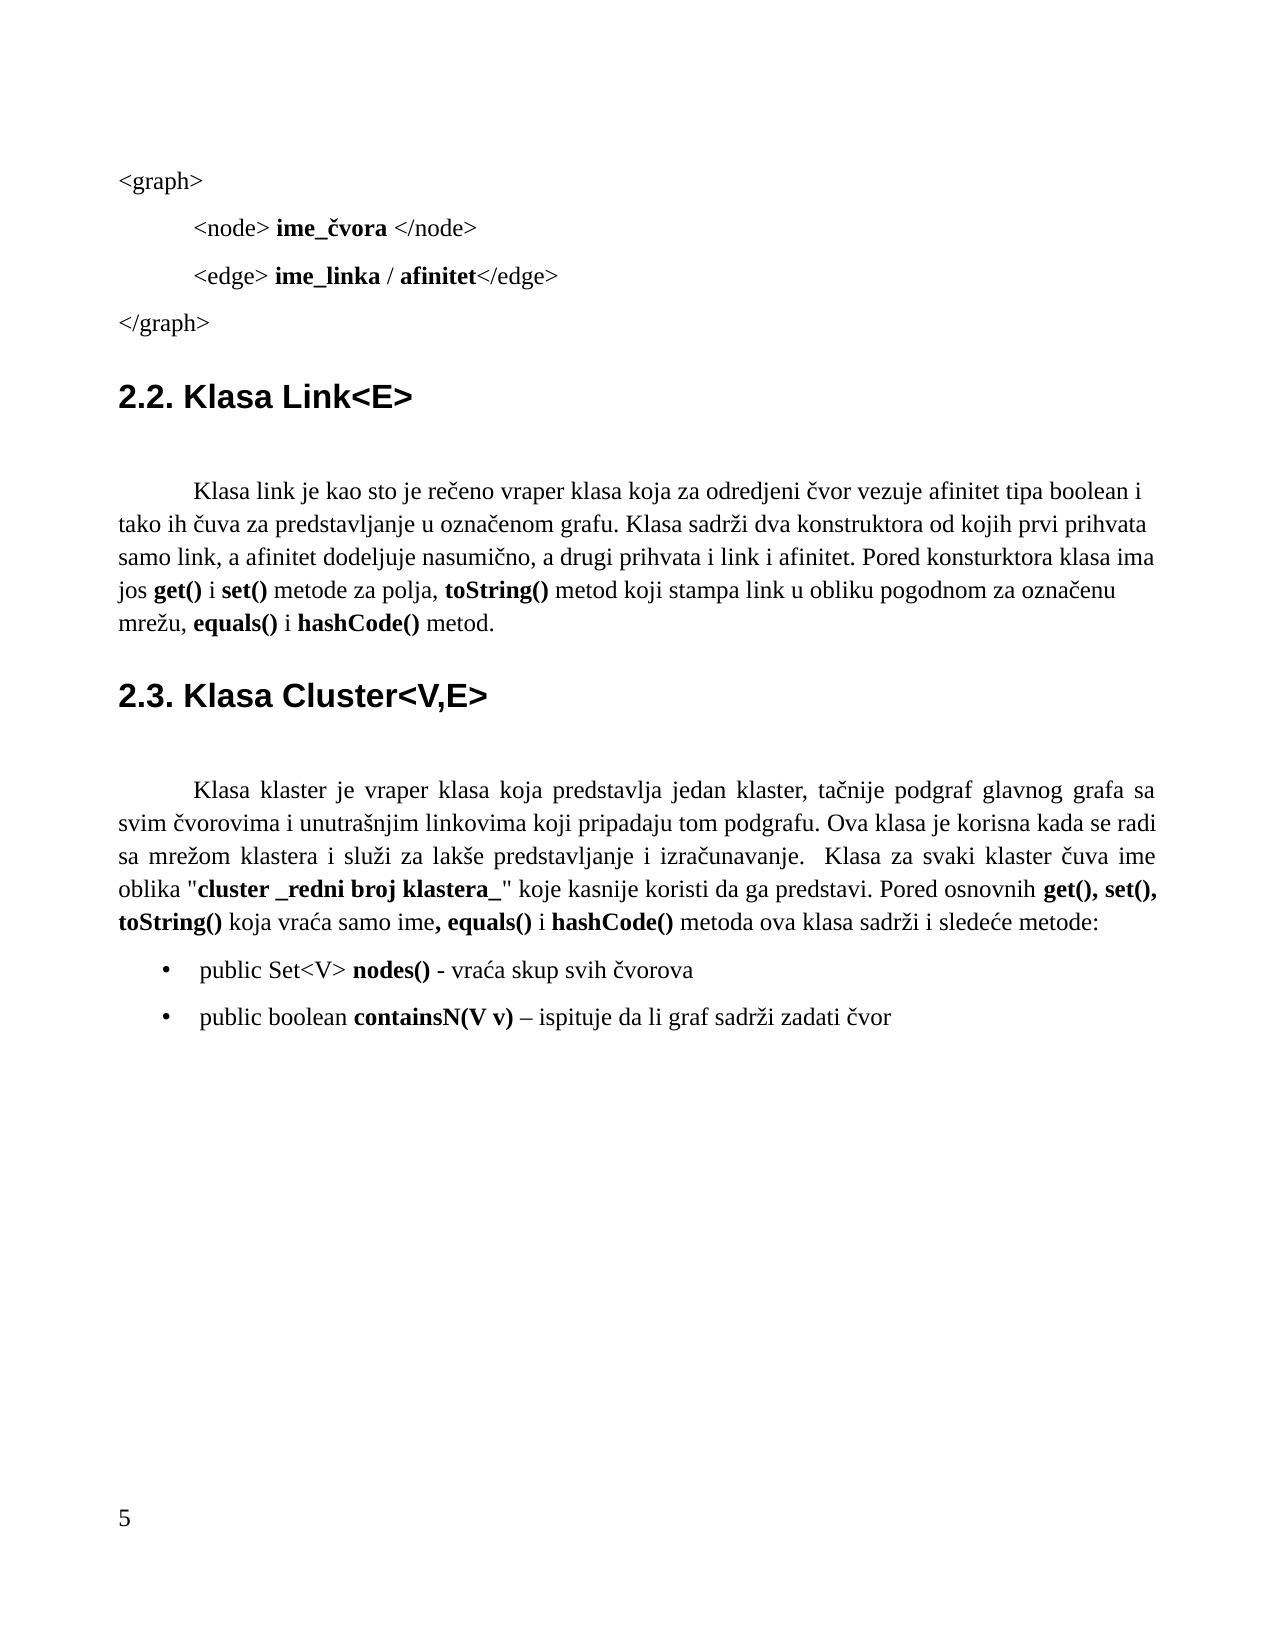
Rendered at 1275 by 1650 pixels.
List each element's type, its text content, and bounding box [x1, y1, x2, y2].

subtitle 2.3. Klasa Cluster<V,E> [118, 676, 1157, 715]
text <graph> [118, 166, 1157, 194]
text Klasa link je kao sto je rečeno vraper klasa koja za odredjeni čvor vezuje afinitet tipa boolean i tako ih čuva za predstavljanje u označenom grafu. Klasa sadrži dva konstruktora od kojih prvi prihvata samo link, a afinitet dodeljuje nasumično, a drugi prihvata i link i afinitet. Pored konsturktora klasa ima jos get() i set() metode za polja, toString() metod koji stampa link u obliku pogodnom za označenu mrežu, equals() i hashCode() metod. [118, 476, 1157, 637]
text Klasa klaster je vraper klasa koja predstavlja jedan klaster, tačnije podgraf glavnog grafa sa svim čvorovima i unutrašnjim linkovima koji pripadaju tom podgrafu. Ova klasa je korisna kada se radi sa mrežom klastera i služi za lakše predstavljanje i izračunavanje. Klasa za svaki klaster čuva ime oblika "cluster _redni broj klastera_" koje kasnije koristi da ga predstavi. Pored osnovnih get(), set(), toString() koja vraća samo ime, equals() i hashCode() metoda ova klasa sadrži i sledeće metode: [118, 775, 1157, 936]
text <edge> ime_linka / afinitet</edge> [118, 261, 1157, 290]
list public boolean containsN(V v) – ispituje da li graf sadrži zadati čvor [162, 1002, 1157, 1031]
list public Set<V> nodes() - vraća skup svih čvorova [162, 955, 1157, 983]
text </graph> [118, 308, 1157, 337]
text <node> ime_čvora </node> [118, 213, 1157, 242]
subtitle 2.2. Klasa Link<E> [118, 377, 1157, 416]
